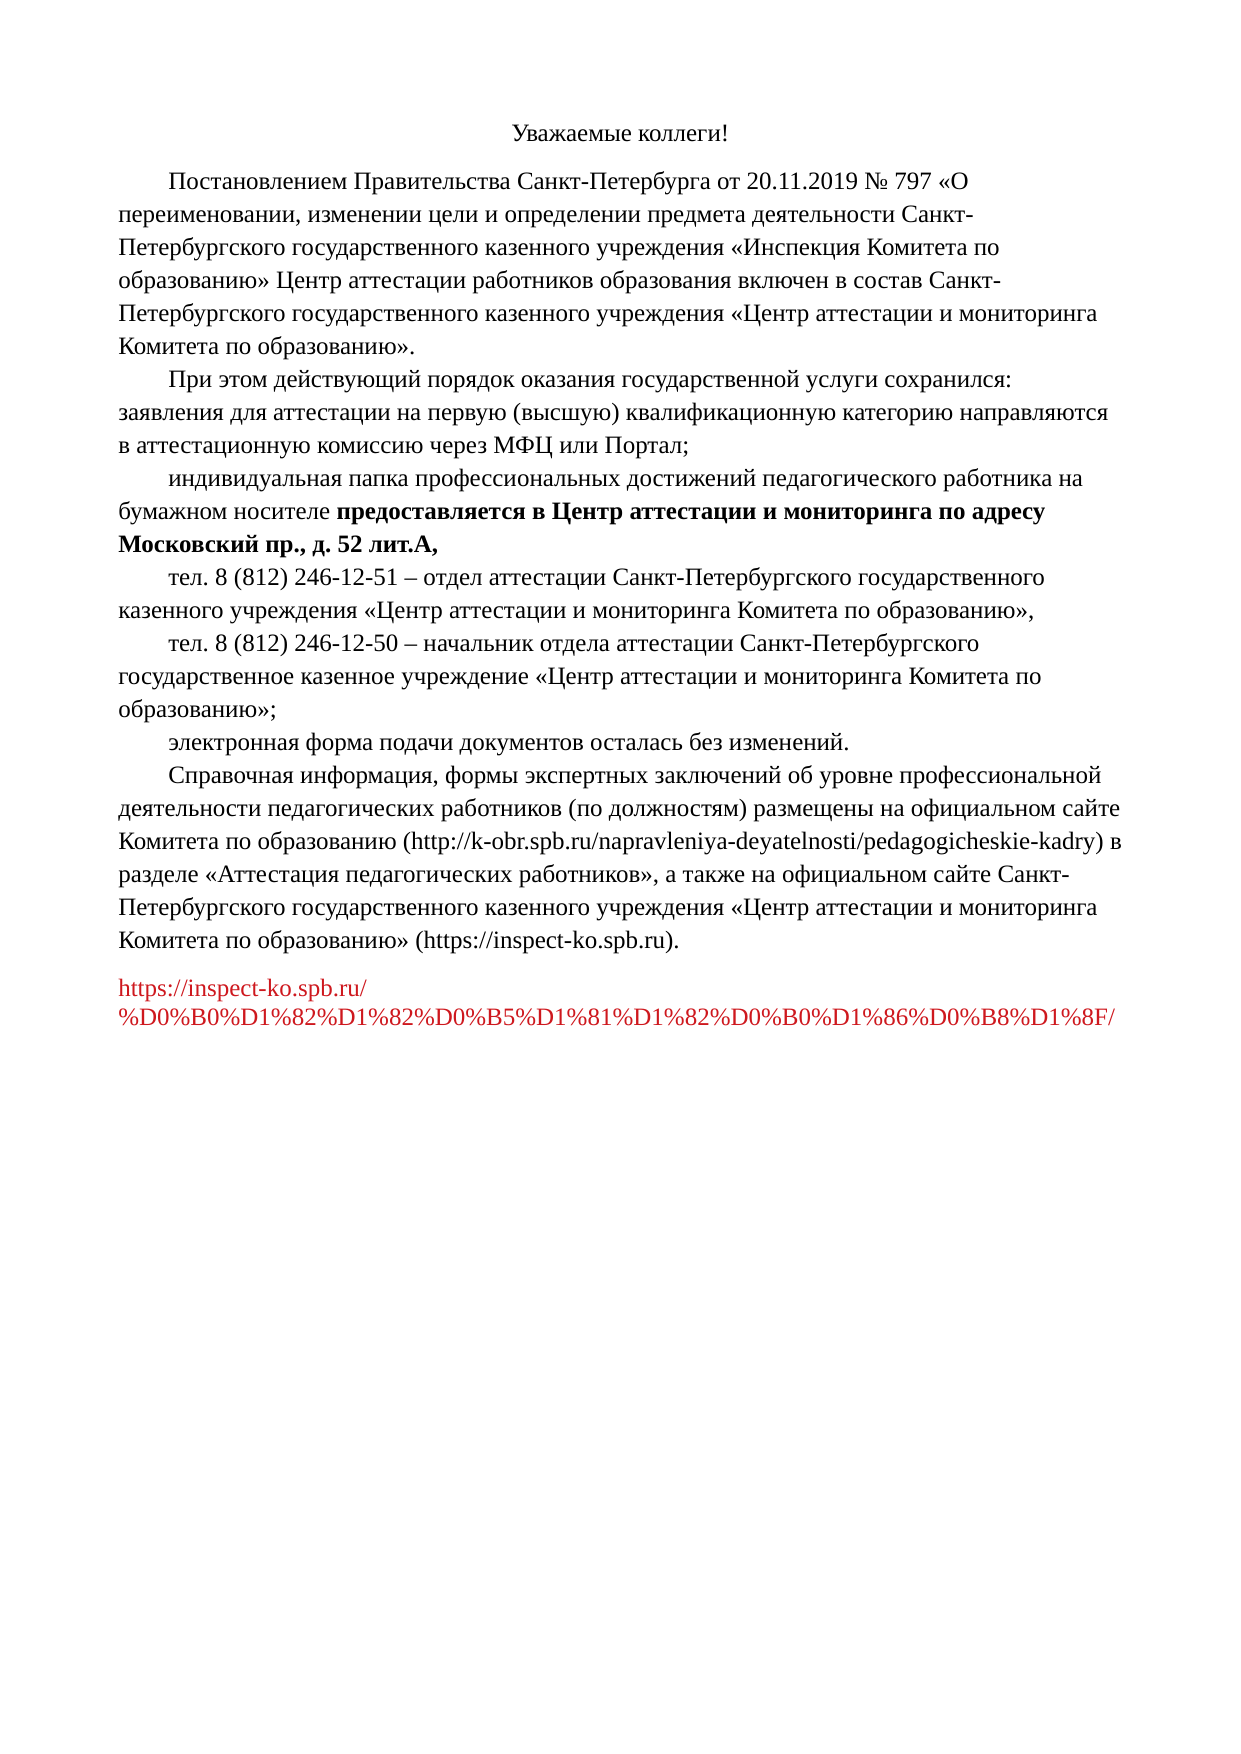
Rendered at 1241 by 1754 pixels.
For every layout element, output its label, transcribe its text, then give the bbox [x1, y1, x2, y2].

text Постановлением Правительства Санкт-Петербурга от 20.11.2019 № 797 «О переименовании, изменении цели и определении предмета деятельности Санкт-Петербургского государственного казенного учреждения «Инспекция Комитета по образованию» Центр аттестации работников образования включен в состав Санкт-Петербургского государственного казенного учреждения «Центр аттестации и мониторинга Комитета по образованию». При этом действующий порядок оказания государственной услуги сохранился: заявления для аттестации на первую (высшую) квалификационную категорию направляются в аттестационную комиссию через МФЦ или Портал; индивидуальная папка профессиональных достижений педагогического работника на бумажном носителе предоставляется в Центр аттестации и мониторинга по адресу Московский пр., д. 52 лит.А, тел. 8 (812) 246-12-51 – отдел аттестации Санкт-Петербургского государственного казенного учреждения «Центр аттестации и мониторинга Комитета по образованию», тел. 8 (812) 246-12-50 – начальник отдела аттестации Санкт-Петербургского государственное казенное учреждение «Центр аттестации и мониторинга Комитета по образованию»; электронная форма подачи документов осталась без изменений. Справочная информация, формы экспертных заключений об уровне профессиональной деятельности педагогических работников (по должностям) размещены на официальном сайте Комитета по образованию (http://k-obr.spb.ru/napravleniya-deyatelnosti/pedagogicheskie-kadry) в разделе «Аттестация педагогических работников», а также на официальном сайте Санкт-Петербургского государственного казенного учреждения «Центр аттестации и мониторинга Комитета по образованию» (https://inspect-ko.spb.ru). [118, 166, 1122, 954]
text Уважаемые коллеги! [118, 118, 1122, 147]
text https://inspect-ko.spb.ru/%D0%B0%D1%82%D1%82%D0%B5%D1%81%D1%82%D0%B0%D1%86%D0%B8%D1%8F/ [118, 973, 1122, 1030]
